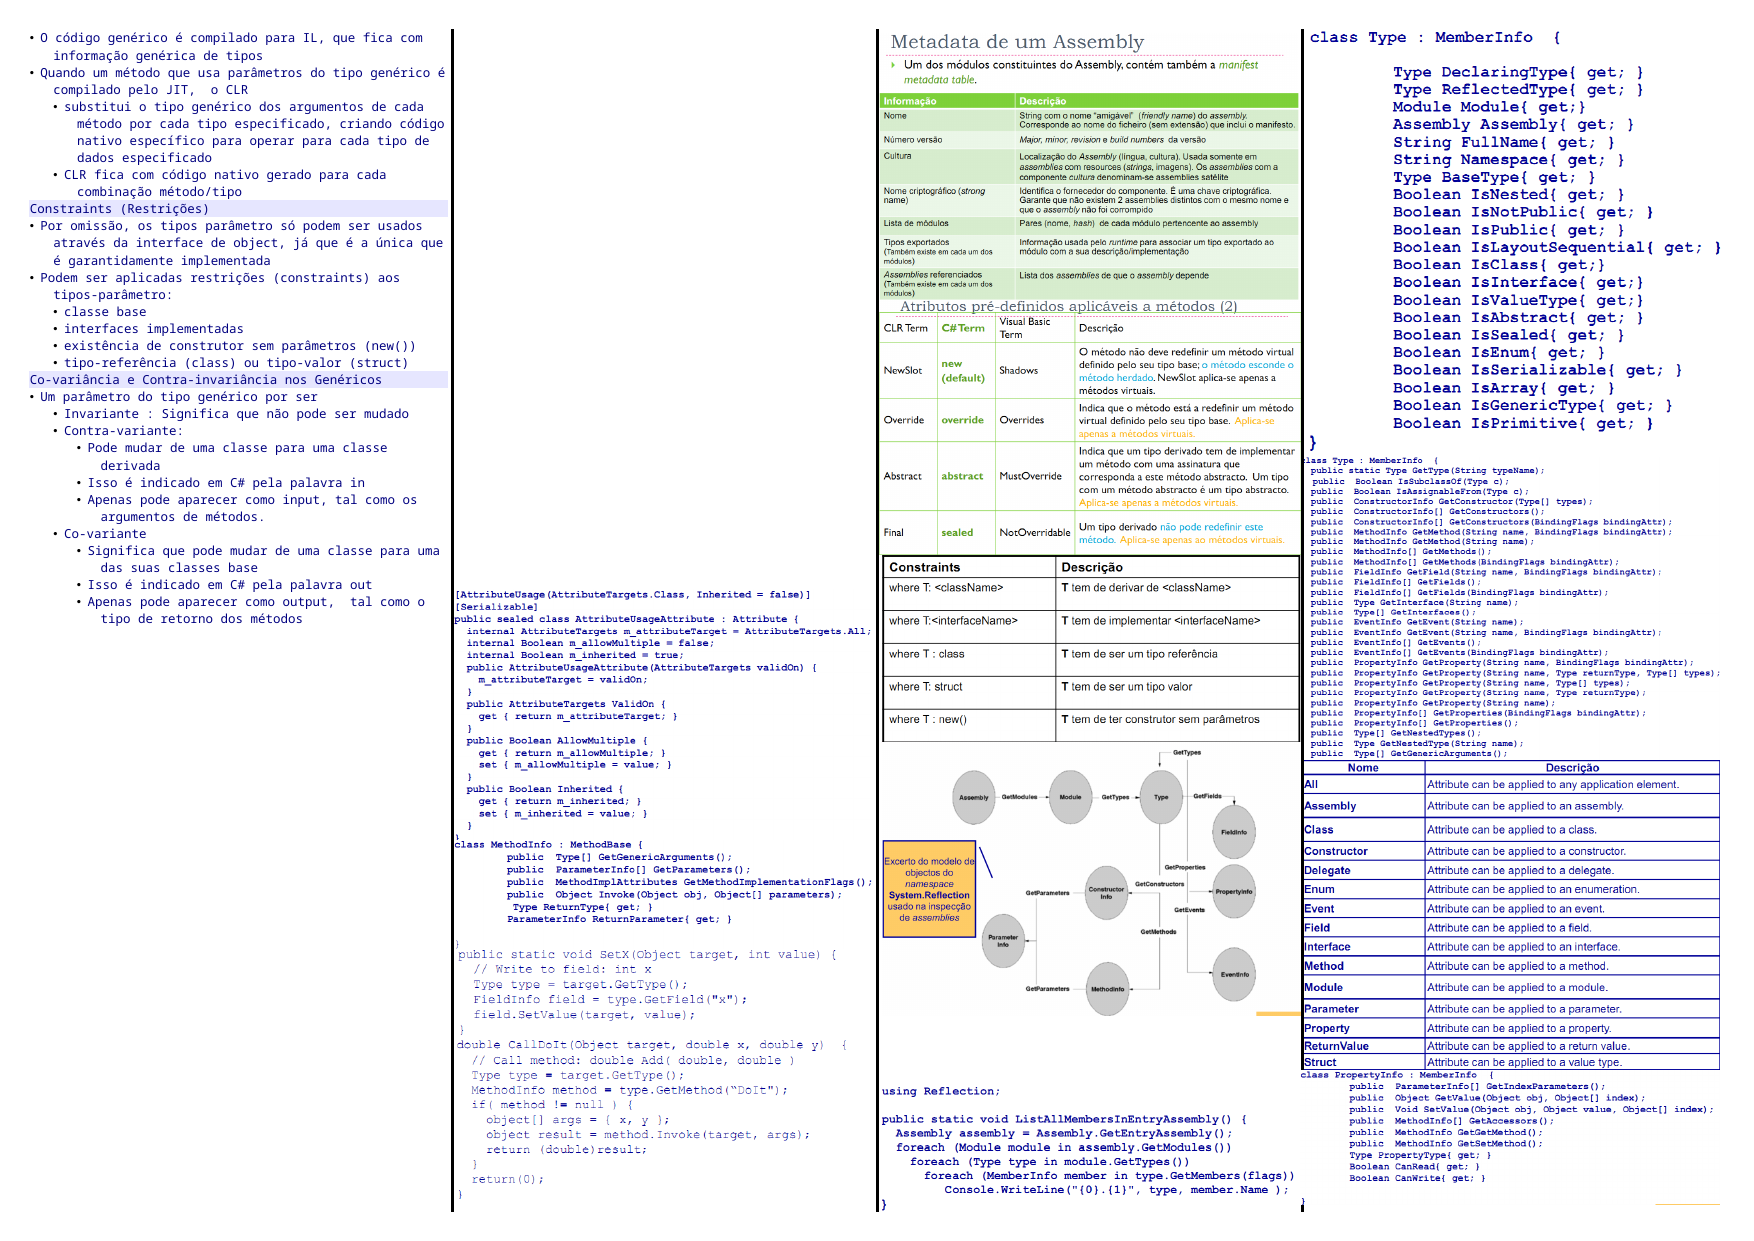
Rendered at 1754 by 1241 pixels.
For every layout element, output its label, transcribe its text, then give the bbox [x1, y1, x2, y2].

list Quando um método que usa parâmetros do tipo genérico é compilado pelo JIT, o CLR [29, 64, 448, 98]
list Isso é indicado em C# pela palavra out [77, 576, 448, 593]
picture [1306, 30, 1725, 454]
list Pode mudar de uma classe para uma classe derivada [77, 439, 448, 474]
list existência de construtor sem parâmetros (new()) [53, 337, 448, 354]
list classe base [53, 303, 448, 320]
picture [454, 589, 874, 1199]
picture [879, 33, 1720, 1212]
text Constraints (Restrições) [29, 200, 448, 217]
list tipo-referência (class) ou tipo-valor (struct) [53, 354, 448, 371]
list substitui o tipo genérico dos argumentos de cada método por cada tipo especificado, criando código nativo específico para operar para cada tipo de dados especificado [53, 98, 448, 166]
list Invariante : Significa que não pode ser mudado [53, 405, 448, 422]
list interfaces implementadas [53, 320, 448, 337]
list Co-variante [53, 525, 448, 542]
list Contra-variante: [53, 422, 448, 439]
list Por omissão, os tipos parâmetro só podem ser usados através da interface de object, já que é a única que é garantidamente implementada [29, 217, 448, 269]
list Apenas pode aparecer como output, tal como o tipo de retorno dos métodos [77, 593, 448, 627]
list O código genérico é compilado para IL, que fica com informação genérica de tipos [29, 29, 448, 64]
list Significa que pode mudar de uma classe para uma das suas classes base [77, 542, 448, 576]
list Podem ser aplicadas restrições (constraints) aos tipos-parâmetro: [29, 269, 448, 303]
list CLR fica com código nativo gerado para cada combinação método/tipo [53, 166, 448, 200]
list Isso é indicado em C# pela palavra in [77, 474, 448, 491]
list Um parâmetro do tipo genérico por ser [29, 388, 448, 405]
text Co-variância e Contra-invariância nos Genéricos [29, 371, 448, 388]
list Apenas pode aparecer como input, tal como os argumentos de métodos. [77, 491, 448, 525]
